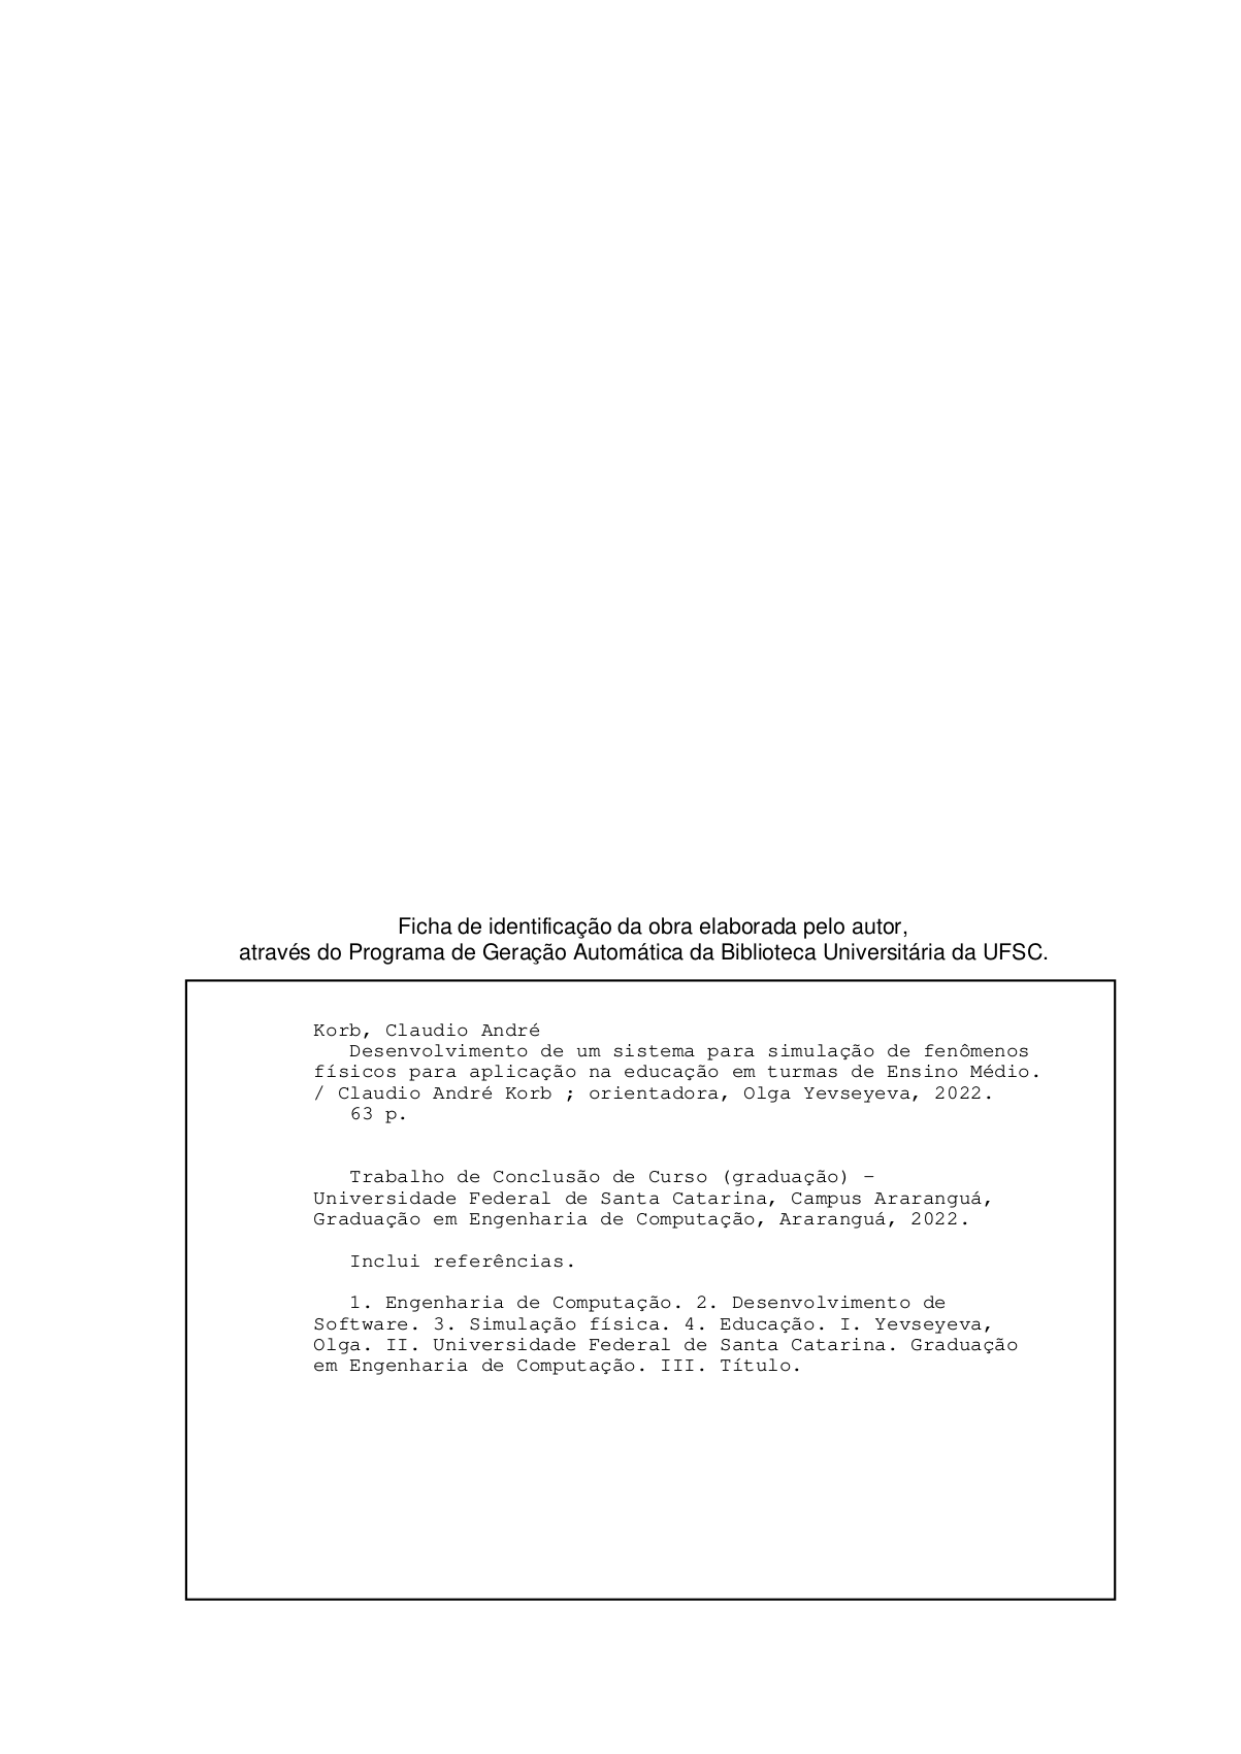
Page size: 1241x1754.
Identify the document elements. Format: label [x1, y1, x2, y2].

picture [177, 910, 1123, 1610]
